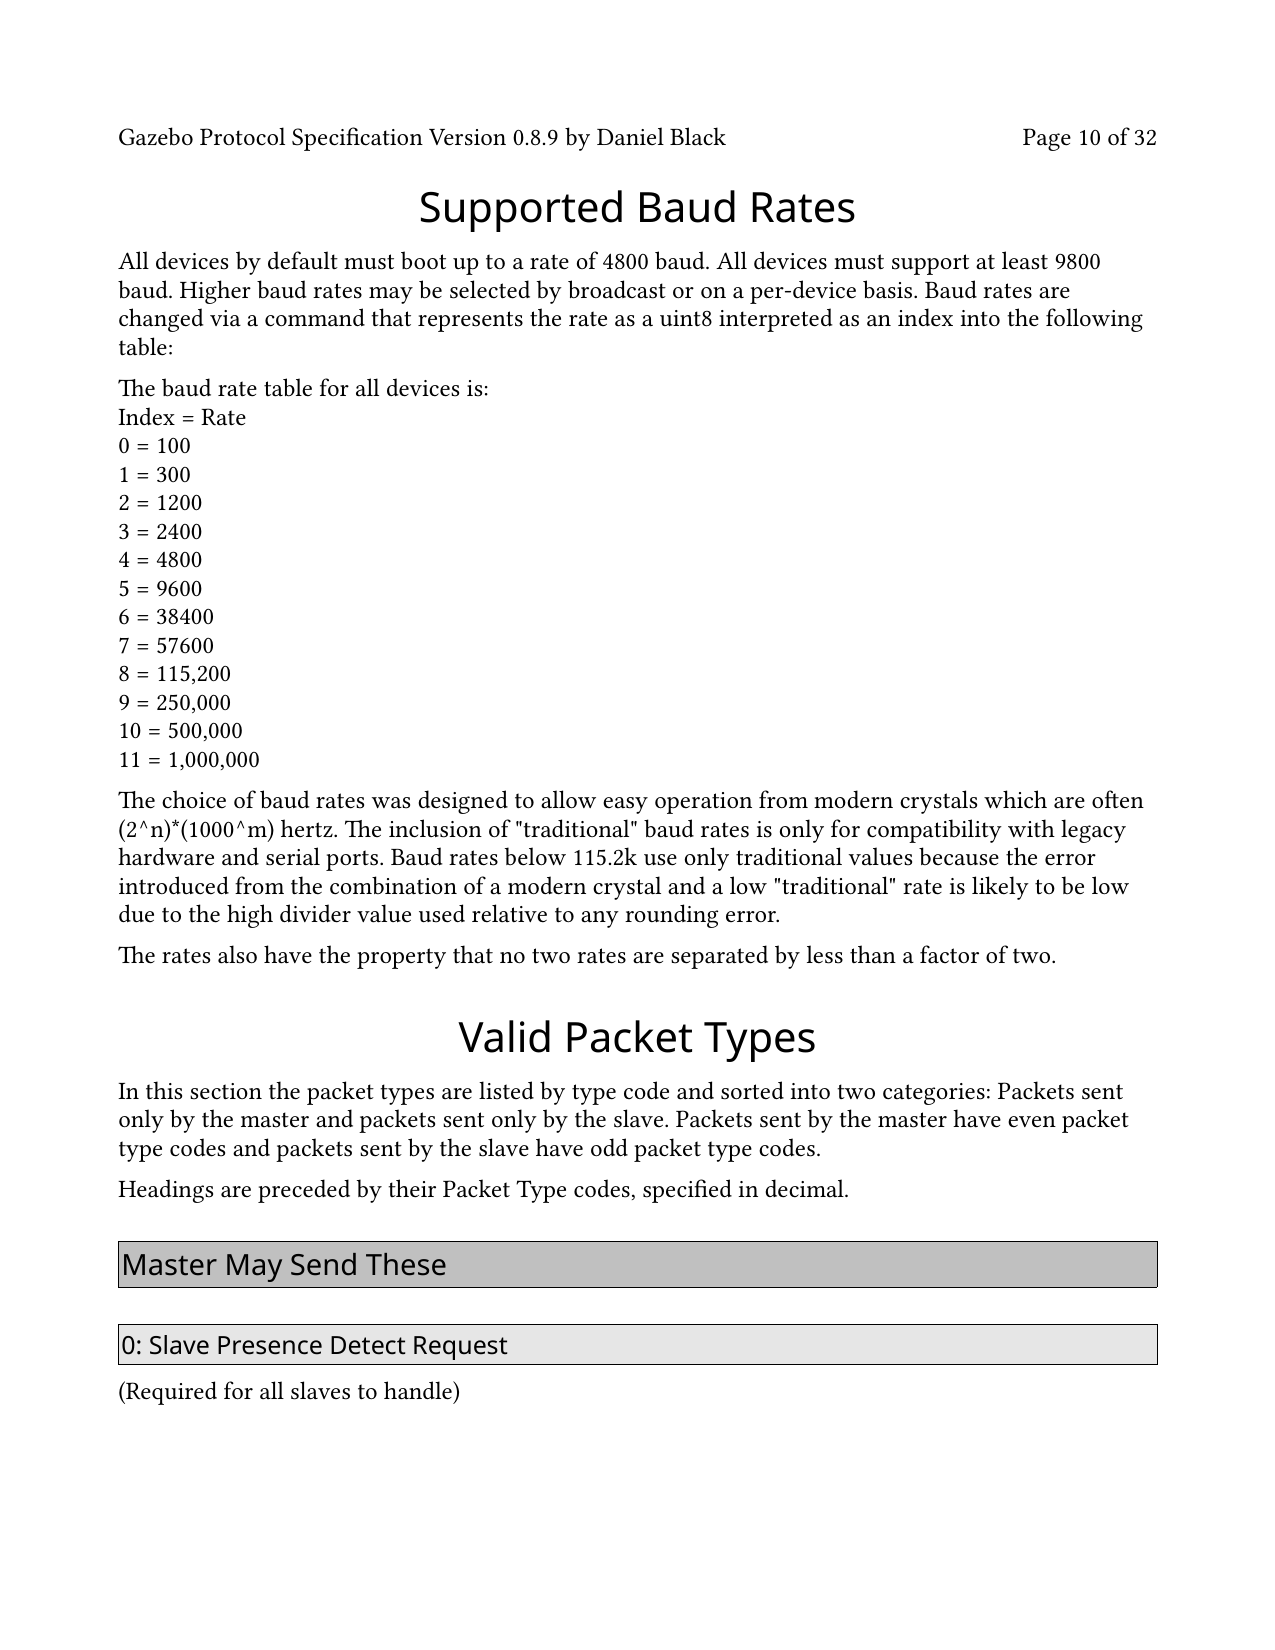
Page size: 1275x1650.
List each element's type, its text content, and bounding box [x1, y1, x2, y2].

text The choice of baud rates was designed to allow easy operation from modern crystals which are often (2^n)*(1000^m) hertz. The inclusion of "traditional" baud rates is only for compatibility with legacy hardware and serial ports. Baud rates below 115.2k use only traditional values because the error introduced from the combination of a modern crystal and a low "traditional" rate is likely to be low due to the high divider value used relative to any rounding error. [118, 786, 1157, 929]
text Headings are preceded by their Packet Type codes, specified in decimal. [118, 1175, 1157, 1203]
subtitle 0: Slave Presence Detect Request [119, 1325, 1157, 1364]
text In this section the packet types are listed by type code and sorted into two categories: Packets sent only by the master and packets sent only by the slave. Packets sent by the master have even packet type codes and packets sent by the slave have odd packet type codes. [118, 1077, 1157, 1162]
text The rates also have the property that no two rates are separated by less than a factor of two. [118, 941, 1157, 970]
text The baud rate table for all devices is: Index = Rate 0 = 100 1 = 300 2 = 1200 3 = 2400 4 = 4800 5 = 9600 6 = 38400 7 = 57600 8 = 115,200 9 = 250,000 10 = 500,000 11 = 1,000,000 [118, 374, 1157, 774]
text (Required for all slaves to handle) [118, 1377, 1157, 1406]
text All devices by default must boot up to a rate of 4800 baud. All devices must support at least 9800 baud. Higher baud rates may be selected by broadcast or on a per-device basis. Baud rates are changed via a command that represents the rate as a uint8 interpreted as an index into the following table: [118, 247, 1157, 362]
subtitle Supported Baud Rates [118, 178, 1157, 235]
subtitle Valid Packet Types [118, 1007, 1157, 1064]
subtitle Master May Send These [119, 1242, 1157, 1287]
